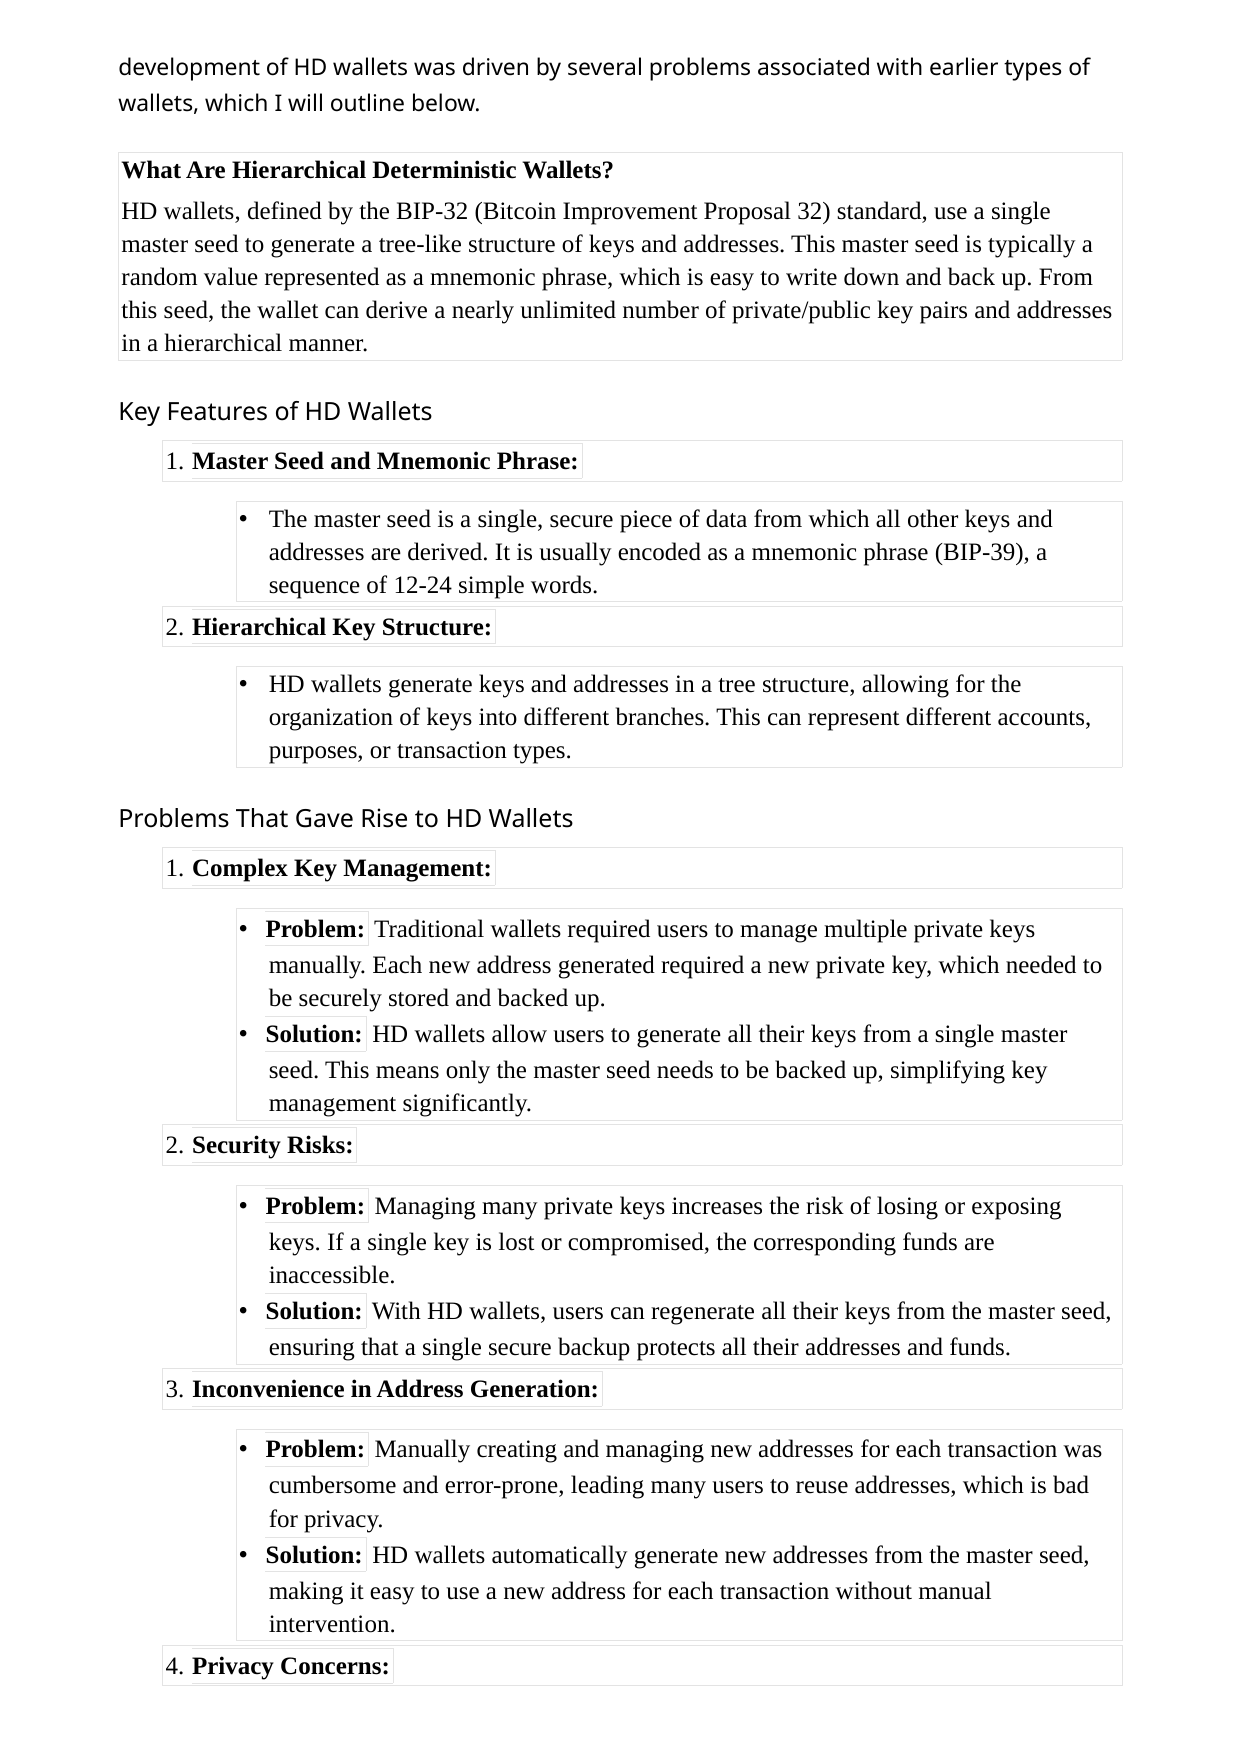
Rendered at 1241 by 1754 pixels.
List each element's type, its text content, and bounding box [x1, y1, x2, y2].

list Security Risks: [163, 1125, 1122, 1165]
text HD wallets, defined by the BIP-32 (Bitcoin Improvement Proposal 32) standard, use a single master seed to generate a tree-like structure of keys and addresses. This master seed is typically a random value represented as a mnemonic phrase, which is easy to write down and back up. From this seed, the wallet can derive a nearly unlimited number of private/public key pairs and addresses in a hierarchical manner. [119, 193, 1122, 360]
list Problem: Traditional wallets required users to manage multiple private keys manually. Each new address generated required a new private key, which needed to be securely stored and backed up. [237, 909, 1122, 1012]
list The master seed is a single, secure piece of data from which all other keys and addresses are derived. It is usually encoded as a mnemonic phrase (BIP-39), a sequence of 12-24 simple words. [237, 502, 1122, 601]
list Solution: HD wallets allow users to generate all their keys from a single master seed. This means only the master seed needs to be backed up, simplifying key management significantly. [237, 1013, 1122, 1120]
list Complex Key Management: [163, 848, 1122, 888]
list Privacy Concerns: [163, 1646, 1122, 1685]
list Problem: Managing many private keys increases the risk of losing or exposing keys. If a single key is lost or compromised, the corresponding funds are inaccessible. [237, 1186, 1122, 1288]
list Inconvenience in Address Generation: [163, 1369, 1122, 1409]
list HD wallets generate keys and addresses in a tree structure, allowing for the organization of keys into different branches. This can represent different accounts, purposes, or transaction types. [237, 667, 1122, 767]
list Problem: Manually creating and managing new addresses for each transaction was cumbersome and error-prone, leading many users to reuse addresses, which is bad for privacy. [237, 1430, 1122, 1532]
list Solution: HD wallets automatically generate new addresses from the master seed, making it easy to use a new address for each transaction without manual intervention. [237, 1534, 1122, 1640]
list Solution: With HD wallets, users can regenerate all their keys from the master seed, ensuring that a single secure backup protects all their addresses and funds. [237, 1290, 1122, 1364]
text development of HD wallets was driven by several problems associated with earlier types of wallets, which I will outline below. [118, 51, 1122, 118]
subtitle What Are Hierarchical Deterministic Wallets? [119, 153, 1122, 184]
list Hierarchical Key Structure: [163, 607, 1122, 646]
list Master Seed and Mnemonic Phrase: [163, 441, 1122, 481]
subtitle Key Features of HD Wallets [118, 393, 1122, 427]
subtitle Problems That Gave Rise to HD Wallets [118, 801, 1122, 835]
